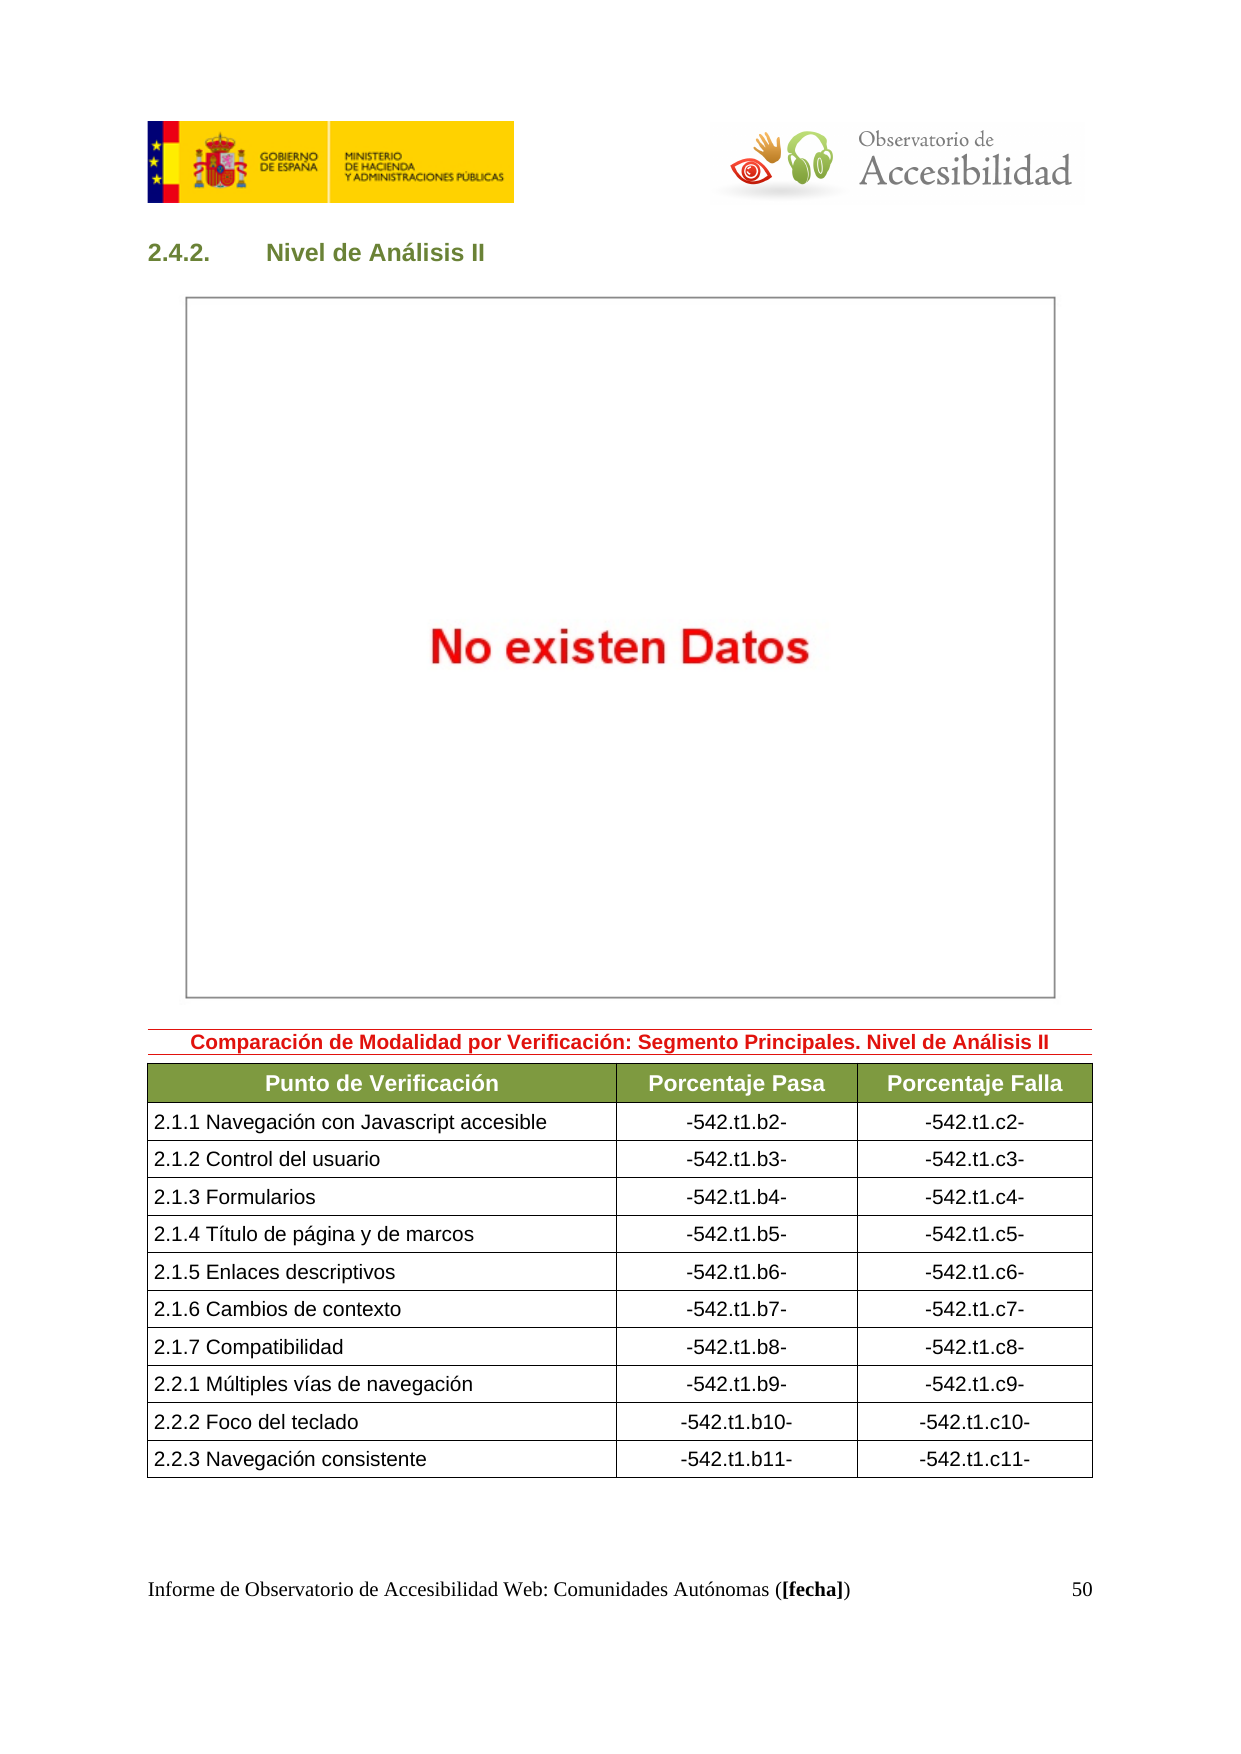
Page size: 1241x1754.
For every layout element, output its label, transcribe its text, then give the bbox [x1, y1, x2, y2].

table_cell 2.1.3 Formularios [148, 1178, 616, 1215]
table_cell -542.t1.c8- [858, 1328, 1092, 1365]
table_cell -542.t1.b2- [617, 1103, 857, 1140]
table_cell -542.t1.c11- [858, 1441, 1092, 1477]
table_cell -542.t1.c6- [858, 1253, 1092, 1290]
text Comparación de Modalidad por Verificación: Segmento Principales. Nivel de Análisis II [148, 1030, 1092, 1054]
table_cell -542.t1.b5- [617, 1216, 857, 1252]
table_cell -542.t1.b11- [617, 1441, 857, 1477]
table_cell 2.2.3 Navegación consistente [148, 1441, 616, 1477]
table_cell -542.t1.c10- [858, 1403, 1092, 1440]
table_cell 2.1.1 Navegación con Javascript accesible [148, 1103, 616, 1140]
table_cell -542.t1.c5- [858, 1216, 1092, 1252]
table_cell -542.t1.c9- [858, 1366, 1092, 1402]
table_cell -542.t1.b6- [617, 1253, 857, 1290]
table_cell 2.1.7 Compatibilidad [148, 1328, 616, 1365]
table_cell 2.1.5 Enlaces descriptivos [148, 1253, 616, 1290]
picture [147, 121, 514, 203]
picture [710, 122, 1086, 205]
table_cell 2.2.1 Múltiples vías de navegación [148, 1366, 616, 1402]
table_cell -542.t1.b4- [617, 1178, 857, 1215]
table_cell -542.t1.b10- [617, 1403, 857, 1440]
table_cell -542.t1.c3- [858, 1141, 1092, 1177]
table_cell -542.t1.b9- [617, 1366, 857, 1402]
table_cell -542.t1.c2- [858, 1103, 1092, 1140]
table_cell -542.t1.b7- [617, 1291, 857, 1327]
table_header Porcentaje Pasa [617, 1064, 857, 1102]
table_header Punto de Verificación [148, 1064, 616, 1102]
table_cell 2.2.2 Foco del teclado [148, 1403, 616, 1440]
table_cell -542.t1.c4- [858, 1178, 1092, 1215]
picture [178, 294, 1062, 1005]
table_cell -542.t1.b3- [617, 1141, 857, 1177]
table_cell 2.1.6 Cambios de contexto [148, 1291, 616, 1327]
table_header Porcentaje Falla [858, 1064, 1092, 1102]
list Nivel de Análisis II [148, 238, 1092, 267]
table_cell -542.t1.b8- [617, 1328, 857, 1365]
table_cell -542.t1.c7- [858, 1291, 1092, 1327]
table_cell 2.1.2 Control del usuario [148, 1141, 616, 1177]
table_cell 2.1.4 Título de página y de marcos [148, 1216, 616, 1252]
